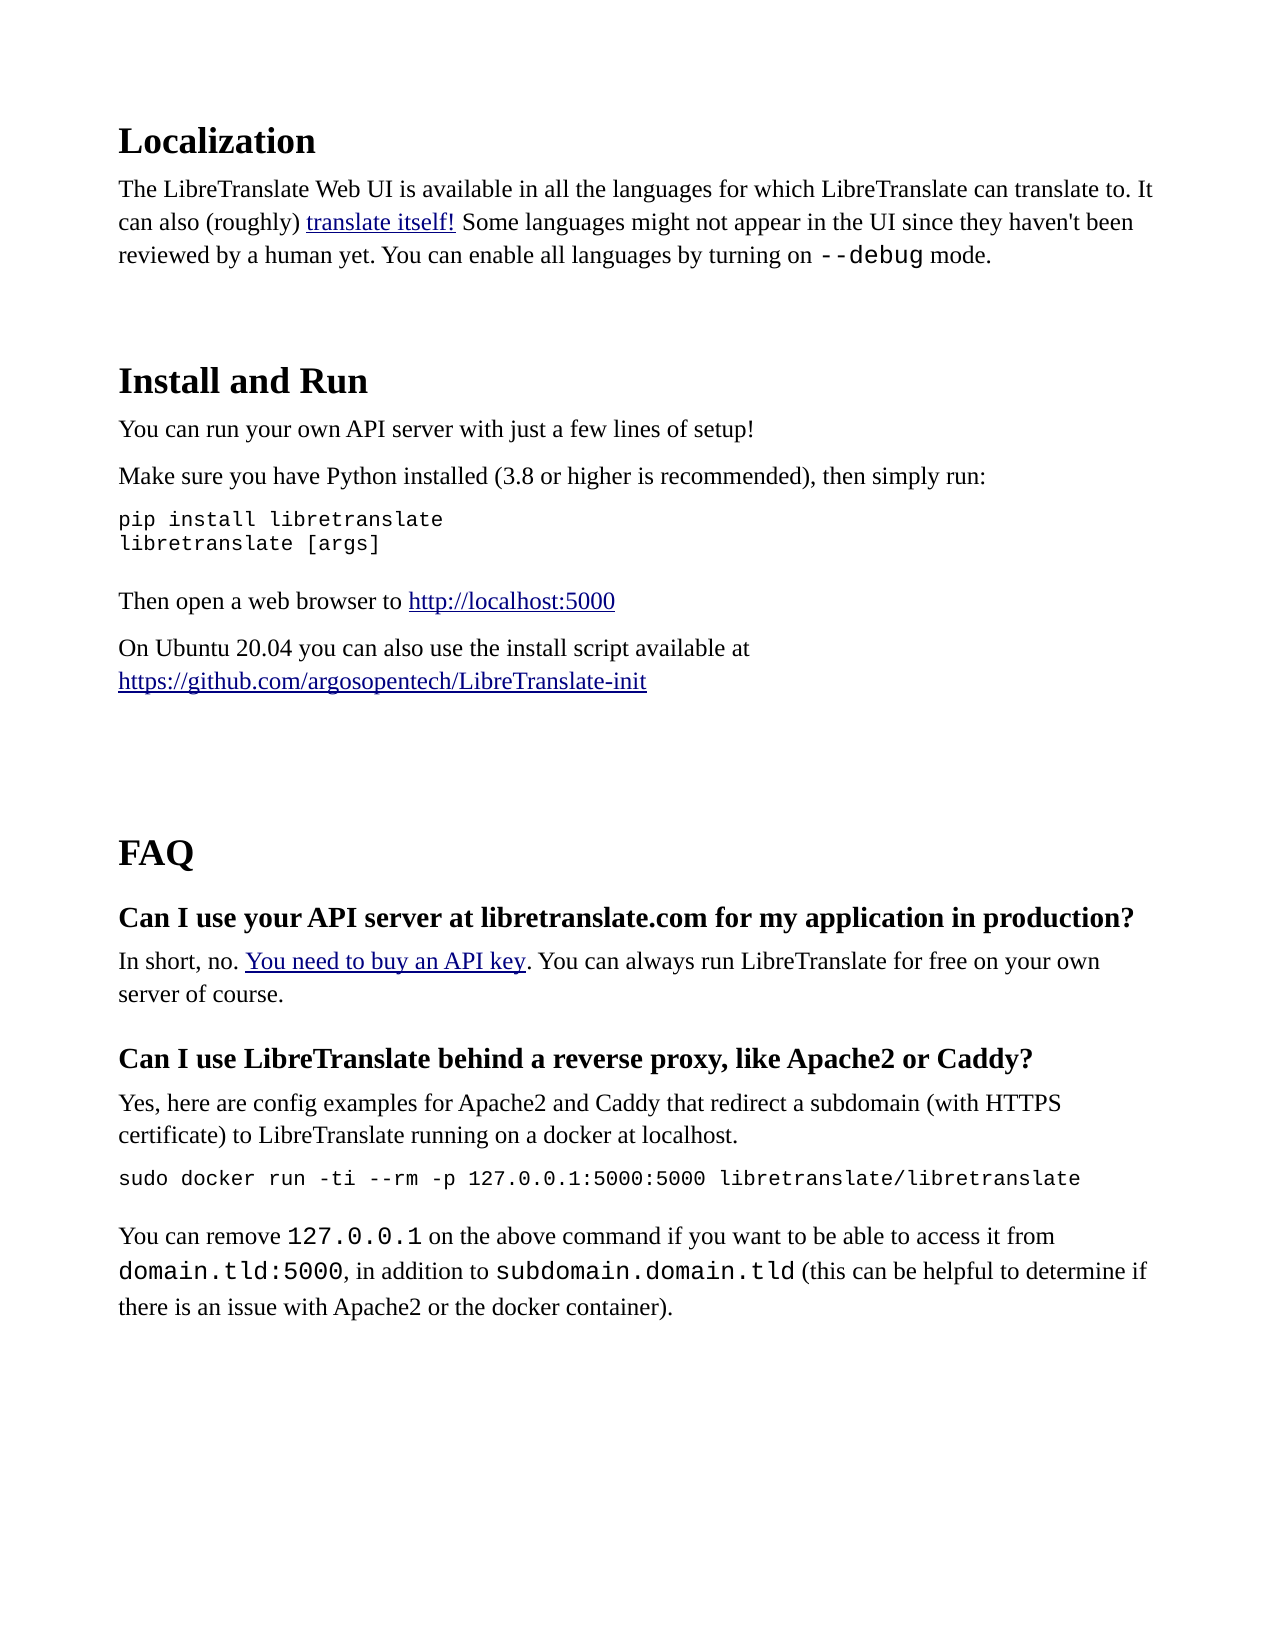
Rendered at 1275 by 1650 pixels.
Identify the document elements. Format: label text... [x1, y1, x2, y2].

subtitle Install and Run [118, 358, 1157, 401]
subtitle FAQ [118, 830, 1157, 873]
text You can remove 127.0.0.1 on the above command if you want to be able to access it from domain.tld:5000, in addition to subdomain.domain.tld (this can be helpful to determine if there is an issue with Apache2 or the docker container). [118, 1221, 1157, 1320]
text libretranslate [args] [118, 533, 1157, 556]
text On Ubuntu 20.04 you can also use the install script available at https://github.com/argosopentech/LibreTranslate-init [118, 633, 1157, 695]
text In short, no. You need to buy an API key. You can always run LibreTranslate for free on your own server of course. [118, 946, 1157, 1008]
text Yes, here are config examples for Apache2 and Caddy that redirect a subdomain (with HTTPS certificate) to LibreTranslate running on a docker at localhost. [118, 1088, 1157, 1149]
text sudo docker run -ti --rm -p 127.0.0.1:5000:5000 libretranslate/libretranslate [118, 1168, 1157, 1192]
subtitle Localization [118, 118, 1157, 161]
text You can run your own API server with just a few lines of setup! [118, 414, 1157, 443]
text The LibreTranslate Web UI is available in all the languages for which LibreTranslate can translate to. It can also (roughly) translate itself! Some languages might not appear in the UI since they haven't been reviewed by a human yet. You can enable all languages by turning on --debug mode. [118, 174, 1157, 271]
subtitle Can I use LibreTranslate behind a reverse proxy, like Apache2 or Caddy? [118, 1042, 1157, 1075]
subtitle Can I use your API server at libretranslate.com for my application in production? [118, 900, 1157, 934]
text Make sure you have Python installed (3.8 or higher is recommended), then simply run: [118, 461, 1157, 490]
text pip install libretranslate [118, 509, 1157, 533]
text Then open a web browser to http://localhost:5000 [118, 586, 1157, 614]
